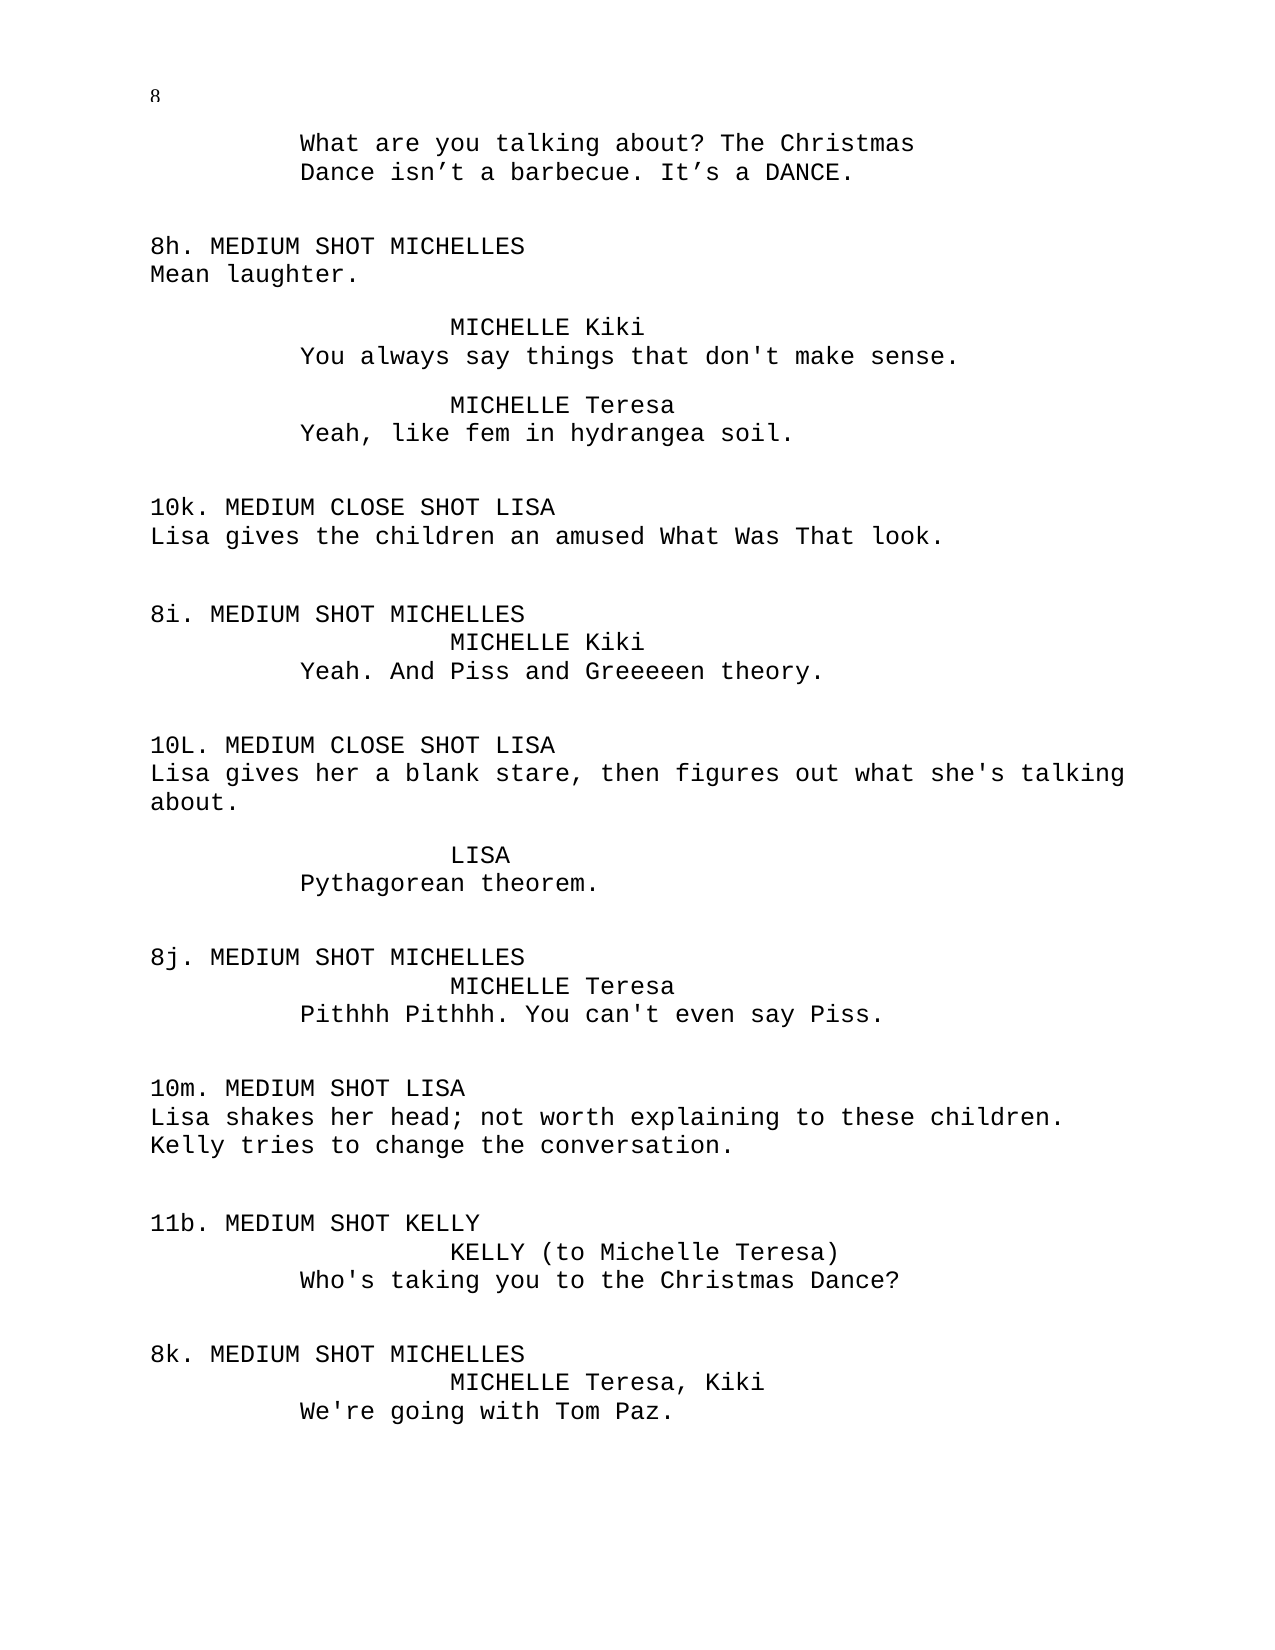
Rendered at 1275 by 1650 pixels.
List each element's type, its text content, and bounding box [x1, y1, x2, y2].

text We're going with Tom Paz. [300, 1398, 975, 1427]
text Mean laughter. [150, 262, 1125, 290]
subtitle 8i. MEDIUM SHOT MICHELLES [150, 602, 1125, 630]
text MICHELLE Teresa [150, 392, 1125, 421]
text Lisa gives the children an amused What Was That look. [150, 523, 1125, 552]
subtitle 8k. MEDIUM SHOT MICHELLES [150, 1342, 1125, 1370]
text What are you talking about? The Christmas Dance isn’t a barbecue. It’s a DANCE. [300, 131, 975, 187]
subtitle 8h. MEDIUM SHOT MICHELLES [150, 233, 1125, 262]
text Pithhh Pithhh. You can't even say Piss. [300, 1002, 975, 1030]
text Yeah. And Piss and Greeeeen theory. [300, 658, 975, 687]
text Lisa shakes her head; not worth explaining to these children. Kelly tries to change the conversation. [150, 1104, 1125, 1161]
text MICHELLE Kiki [150, 315, 1125, 343]
text Pythagorean theorem. [300, 871, 975, 899]
text MICHELLE Teresa [150, 973, 1125, 1002]
text LISA [150, 842, 1125, 871]
text Who's taking you to the Christmas Dance? [300, 1267, 975, 1296]
text KELLY (to Michelle Teresa) [150, 1239, 1125, 1267]
text Yeah, like fem in hydrangea soil. [300, 421, 975, 449]
subtitle 10k. MEDIUM CLOSE SHOT LISA [150, 495, 1125, 523]
subtitle 8j. MEDIUM SHOT MICHELLES [150, 945, 1125, 973]
subtitle 11b. MEDIUM SHOT KELLY [150, 1211, 1125, 1239]
text MICHELLE Kiki [150, 630, 1125, 658]
subtitle 10m. MEDIUM SHOT LISA [150, 1076, 1125, 1104]
subtitle 10L. MEDIUM CLOSE SHOT LISA [150, 732, 1125, 761]
text MICHELLE Teresa, Kiki [150, 1370, 1125, 1398]
text You always say things that don't make sense. [300, 343, 975, 372]
text Lisa gives her a blank stare, then figures out what she's talking about. [150, 761, 1125, 817]
